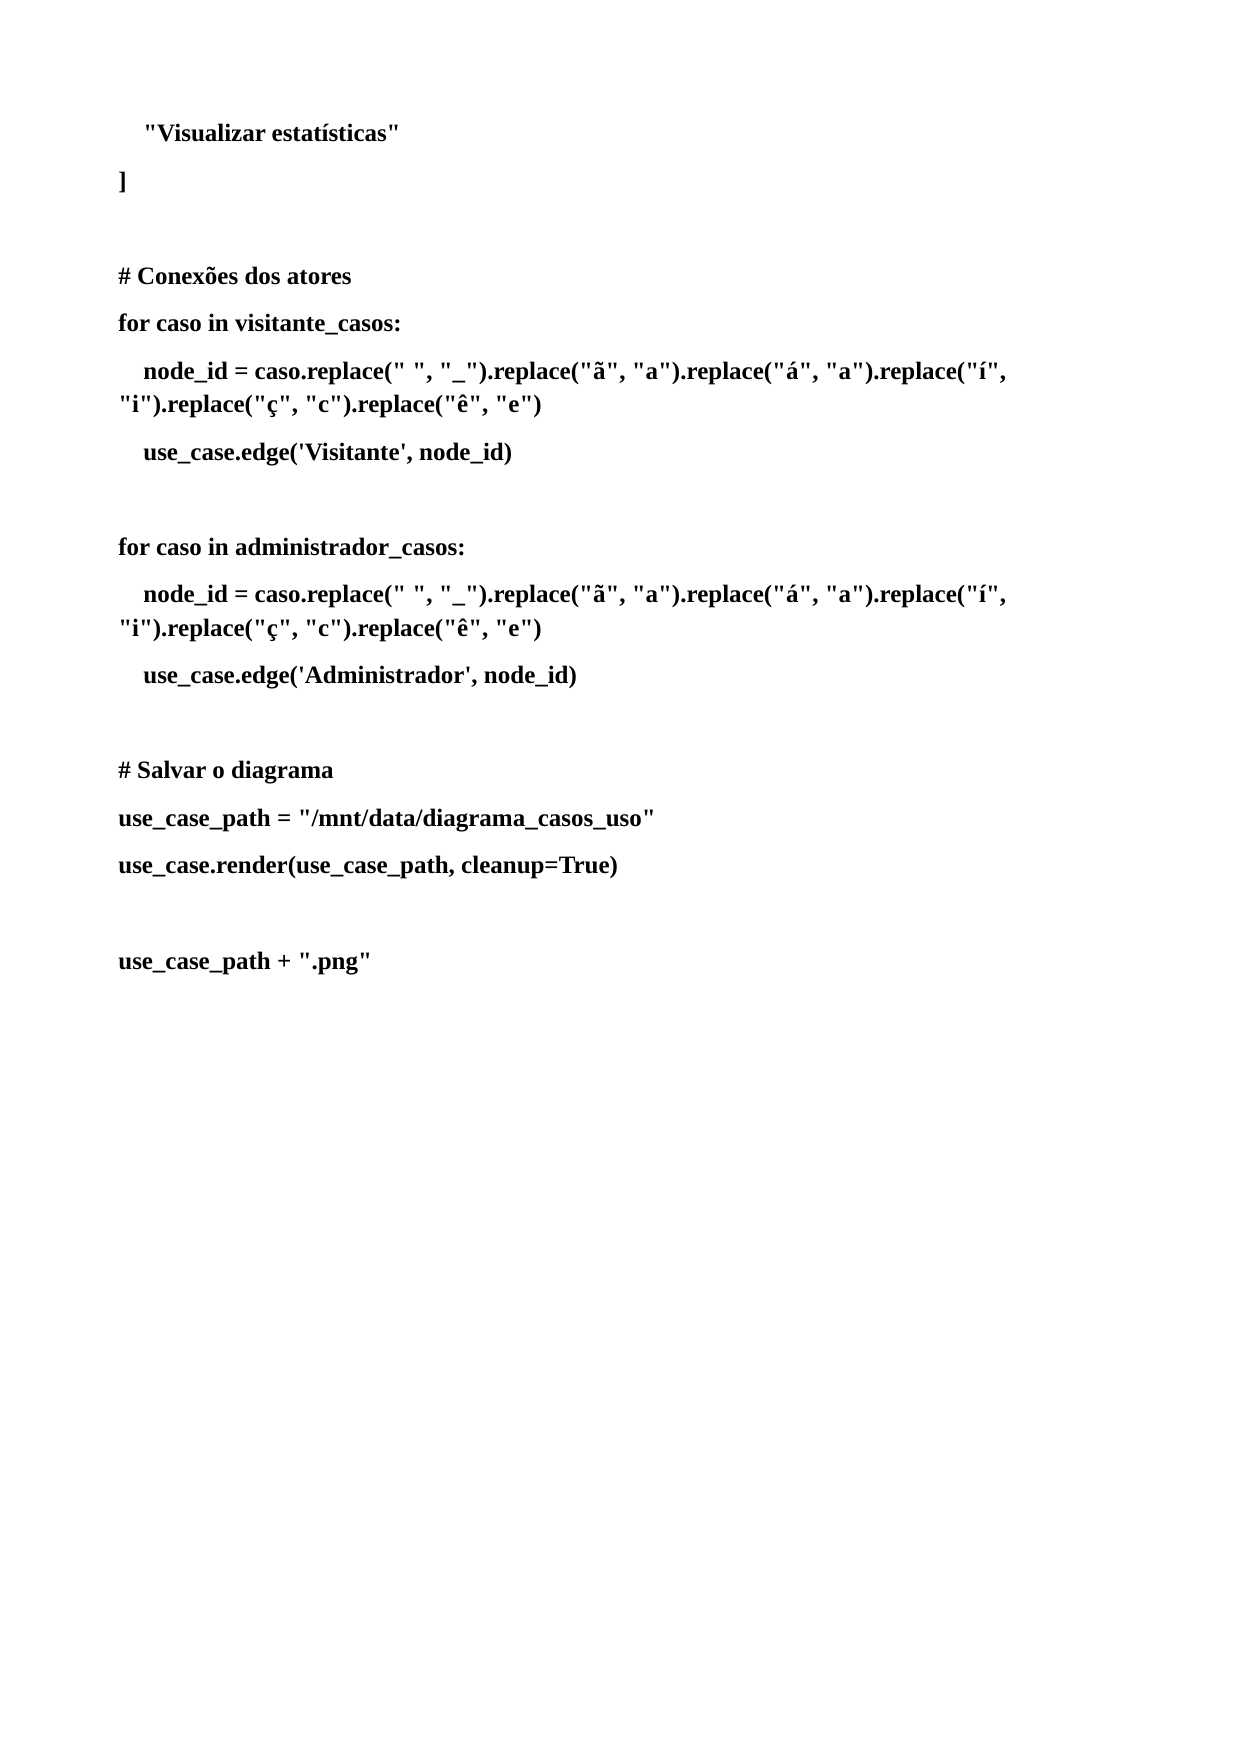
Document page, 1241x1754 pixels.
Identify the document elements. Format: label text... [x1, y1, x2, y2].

text use_case_path + ".png" [118, 946, 1122, 974]
text for caso in visitante_casos: [118, 308, 1122, 337]
text use_case.edge('Administrador', node_id) [118, 660, 1122, 689]
text for caso in administrador_casos: [118, 532, 1122, 561]
text use_case.render(use_case_path, cleanup=True) [118, 851, 1122, 879]
text use_case_path = "/mnt/data/diagrama_casos_uso" [118, 803, 1122, 832]
text node_id = caso.replace(" ", "_").replace("ã", "a").replace("á", "a").replace("í", "i").replace("ç", "c").replace("ê", "e") [118, 356, 1122, 418]
text node_id = caso.replace(" ", "_").replace("ã", "a").replace("á", "a").replace("í", "i").replace("ç", "c").replace("ê", "e") [118, 579, 1122, 641]
text # Salvar o diagrama [118, 755, 1122, 784]
text "Visualizar estatísticas" [118, 118, 1122, 147]
text # Conexões dos atores [118, 261, 1122, 290]
text use_case.edge('Visitante', node_id) [118, 437, 1122, 466]
text ] [118, 166, 1122, 194]
